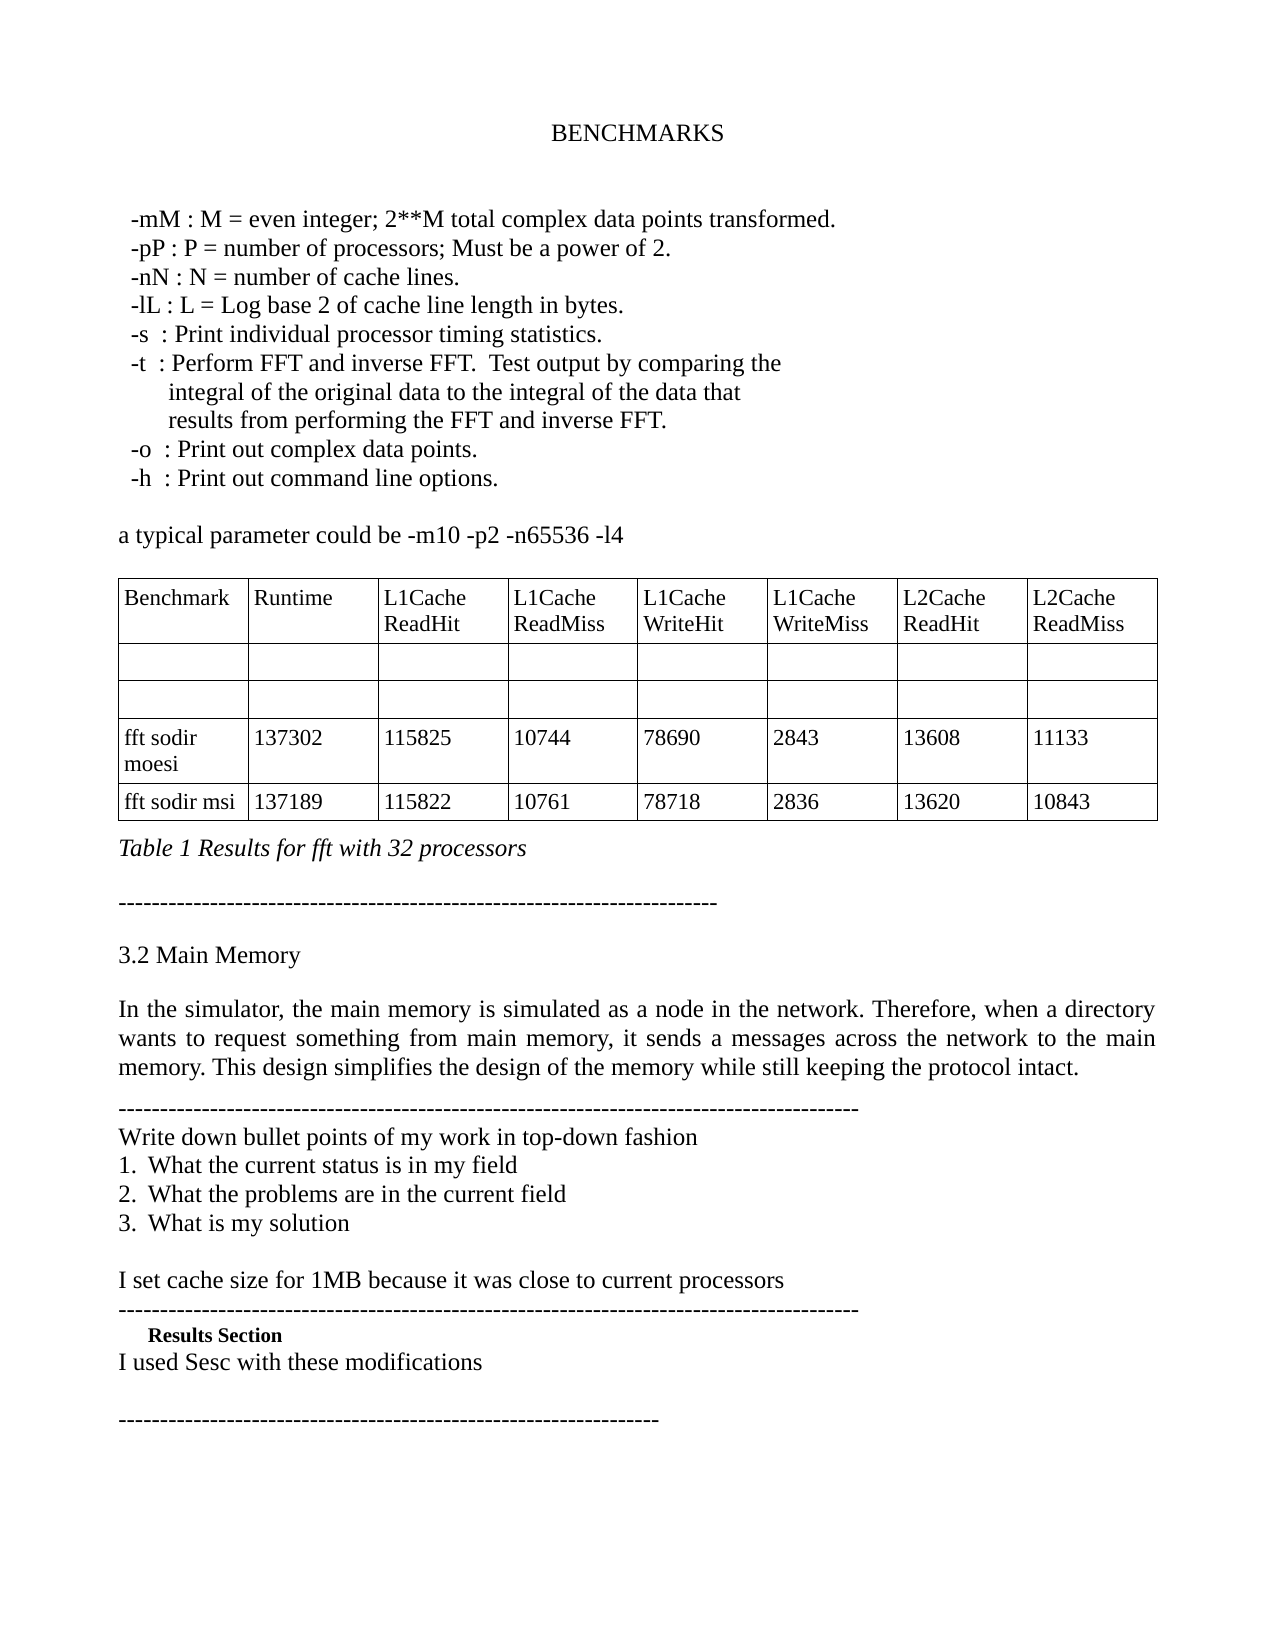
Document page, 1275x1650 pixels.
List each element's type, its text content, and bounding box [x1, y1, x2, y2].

text Table 1 Results for fft with 32 processors [118, 833, 1157, 862]
text ----------------------------------------------------------------- [118, 1404, 1157, 1433]
table_header L1Cache WriteMiss [768, 579, 897, 642]
list ----------------------------------------------------------------------------------------- [118, 1294, 1157, 1323]
table_cell 115825 [379, 719, 508, 782]
table_header L1Cache ReadHit [379, 579, 508, 642]
table_cell [638, 644, 767, 680]
table_cell fft sodir msi [119, 784, 248, 820]
list I set cache size for 1MB because it was close to current processors [118, 1266, 1157, 1294]
list What the problems are in the current field [118, 1179, 1157, 1208]
table_cell [379, 681, 508, 718]
text ------------------------------------------------------------------------ [118, 887, 1157, 916]
text -pP : P = number of processors; Must be a power of 2. [118, 233, 1157, 262]
table_cell [119, 644, 248, 680]
table_cell [119, 681, 248, 718]
table_cell 78718 [638, 784, 767, 820]
text Write down bullet points of my work in top-down fashion [118, 1122, 1157, 1151]
text In the simulator, the main memory is simulated as a node in the network. Therefore, when a directory wants to request something from main memory, it sends a messages across the network to the main memory. This design simplifies the design of the memory while still keeping the protocol intact. [118, 994, 1157, 1081]
table_cell 2836 [768, 784, 897, 820]
text -mM : M = even integer; 2**M total complex data points transformed. [118, 204, 1157, 233]
table_cell fft sodir moesi [119, 719, 248, 782]
text BENCHMARKS [118, 118, 1157, 147]
list What the current status is in my field [118, 1151, 1157, 1179]
table_cell 78690 [638, 719, 767, 782]
table_header Benchmark [119, 579, 248, 642]
table_cell 2843 [768, 719, 897, 782]
text -s : Print individual processor timing statistics. [118, 319, 1157, 348]
table_cell 115822 [379, 784, 508, 820]
table_cell [1028, 644, 1157, 680]
table_cell [509, 681, 637, 718]
list What is my solution [118, 1208, 1157, 1237]
text ----------------------------------------------------------------------------------------- [118, 1093, 1157, 1122]
text a typical parameter could be -m10 -p2 -n65536 -l4 [118, 521, 1157, 549]
list I used Sesc with these modifications [118, 1347, 1157, 1376]
text -nN : N = number of cache lines. [118, 262, 1157, 291]
text -lL : L = Log base 2 of cache line length in bytes. [118, 291, 1157, 319]
table_cell [1028, 681, 1157, 718]
table_cell 13608 [898, 719, 1027, 782]
text -o : Print out complex data points. [118, 434, 1157, 463]
table_cell [249, 644, 378, 680]
text 3.2 Main Memory [118, 941, 1157, 969]
table_header Runtime [249, 579, 378, 642]
table_cell [898, 681, 1027, 718]
table_header L2Cache ReadMiss [1028, 579, 1157, 642]
table_cell [898, 644, 1027, 680]
table_cell 10843 [1028, 784, 1157, 820]
table_cell 13620 [898, 784, 1027, 820]
text results from performing the FFT and inverse FFT. [118, 406, 1157, 434]
table_header L2Cache ReadHit [898, 579, 1027, 642]
table_header L1Cache WriteHit [638, 579, 767, 642]
table_cell 10744 [509, 719, 637, 782]
table_cell 11133 [1028, 719, 1157, 782]
table_cell 10761 [509, 784, 637, 820]
list Results Section [118, 1323, 1157, 1347]
table_cell [638, 681, 767, 718]
table_cell [249, 681, 378, 718]
table_header L1Cache ReadMiss [509, 579, 637, 642]
table_cell 137302 [249, 719, 378, 782]
table_cell [768, 681, 897, 718]
table_cell 137189 [249, 784, 378, 820]
text integral of the original data to the integral of the data that [118, 377, 1157, 406]
table_cell [768, 644, 897, 680]
text -t : Perform FFT and inverse FFT. Test output by comparing the [118, 348, 1157, 377]
table_cell [509, 644, 637, 680]
text -h : Print out command line options. [118, 463, 1157, 492]
table_cell [379, 644, 508, 680]
